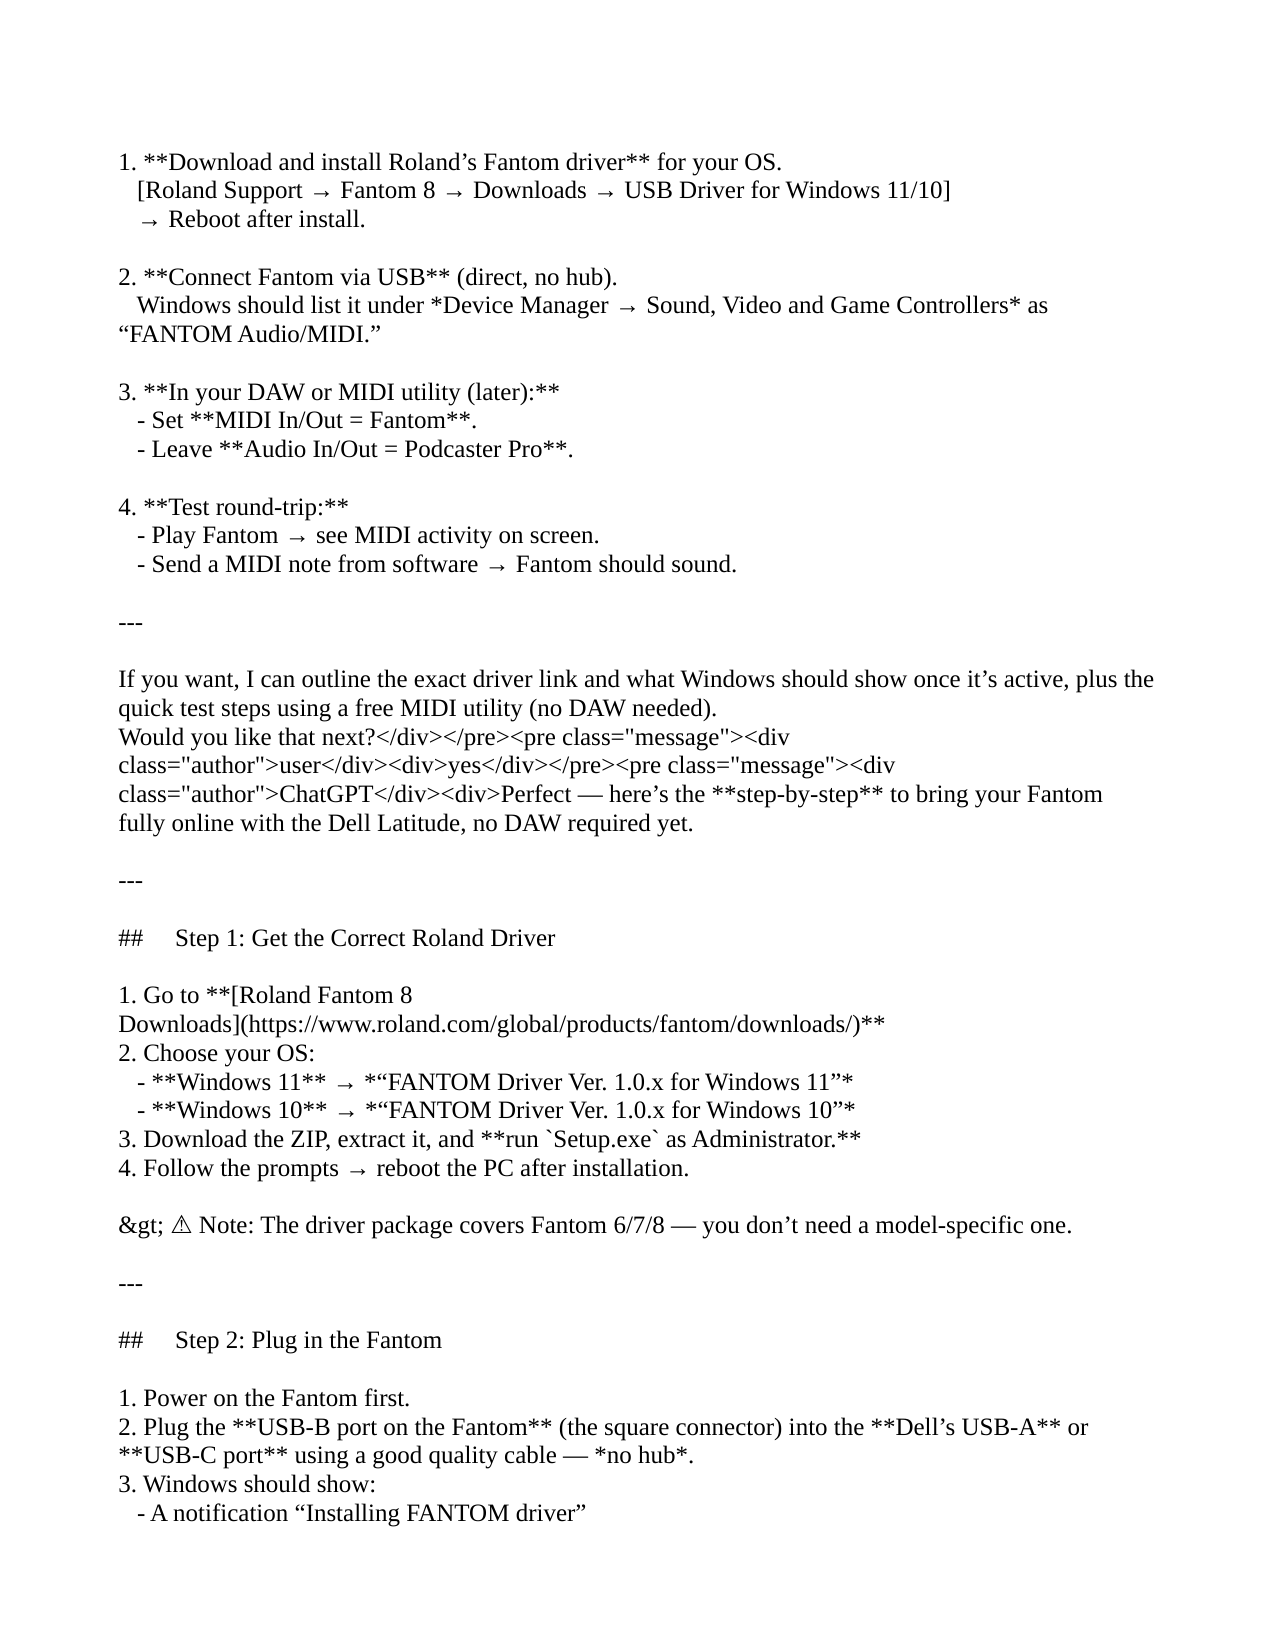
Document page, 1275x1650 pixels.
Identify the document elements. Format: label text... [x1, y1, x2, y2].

text - A notification “Installing FANTOM driver” [118, 1498, 1157, 1527]
text &gt; ⚠️ Note: The driver package covers Fantom 6/7/8 — you don’t need a model-specific one. [118, 1211, 1157, 1239]
text ## 🔌 Step 2: Plug in the Fantom [118, 1326, 1157, 1354]
text - Play Fantom → see MIDI activity on screen. [118, 521, 1157, 549]
text 1. Go to **[Roland Fantom 8 Downloads](https://www.roland.com/global/products/fantom/downloads/)** [118, 981, 1157, 1038]
text 1. **Download and install Roland’s Fantom driver** for your OS. [118, 147, 1157, 176]
text 2. Choose your OS: [118, 1038, 1157, 1067]
text If you want, I can outline the exact driver link and what Windows should show once it’s active, plus the quick test steps using a free MIDI utility (no DAW needed). [118, 664, 1157, 722]
text Windows should list it under *Device Manager → Sound, Video and Game Controllers* as “FANTOM Audio/MIDI.” [118, 291, 1157, 348]
text 3. Download the ZIP, extract it, and **run `Setup.exe` as Administrator.** [118, 1124, 1157, 1153]
text 2. Plug the **USB-B port on the Fantom** (the square connector) into the **Dell’s USB-A** or **USB-C port** using a good quality cable — *no hub*. [118, 1412, 1157, 1469]
text 3. **In your DAW or MIDI utility (later):** [118, 377, 1157, 406]
text - **Windows 10** → *“FANTOM Driver Ver. 1.0.x for Windows 10”* [118, 1096, 1157, 1124]
text 3. Windows should show: [118, 1469, 1157, 1498]
text - Leave **Audio In/Out = Podcaster Pro**. [118, 434, 1157, 463]
text --- [118, 866, 1157, 894]
text [Roland Support → Fantom 8 → Downloads → USB Driver for Windows 11/10] [118, 176, 1157, 204]
text --- [118, 607, 1157, 636]
text - Set **MIDI In/Out = Fantom**. [118, 406, 1157, 434]
text Would you like that next?</div></pre><pre class="message"><div class="author">user</div><div>yes</div></pre><pre class="message"><div class="author">ChatGPT</div><div>Perfect — here’s the **step-by-step** to bring your Fantom fully online with the Dell Latitude, no DAW required yet. [118, 722, 1157, 837]
text ## 🎹 Step 1: Get the Correct Roland Driver [118, 923, 1157, 952]
text 2. **Connect Fantom via USB** (direct, no hub). [118, 262, 1157, 291]
text --- [118, 1268, 1157, 1297]
text 4. **Test round-trip:** [118, 492, 1157, 521]
text → Reboot after install. [118, 204, 1157, 233]
text 1. Power on the Fantom first. [118, 1383, 1157, 1412]
text - Send a MIDI note from software → Fantom should sound. [118, 549, 1157, 578]
text 4. Follow the prompts → reboot the PC after installation. [118, 1153, 1157, 1182]
text - **Windows 11** → *“FANTOM Driver Ver. 1.0.x for Windows 11”* [118, 1067, 1157, 1096]
